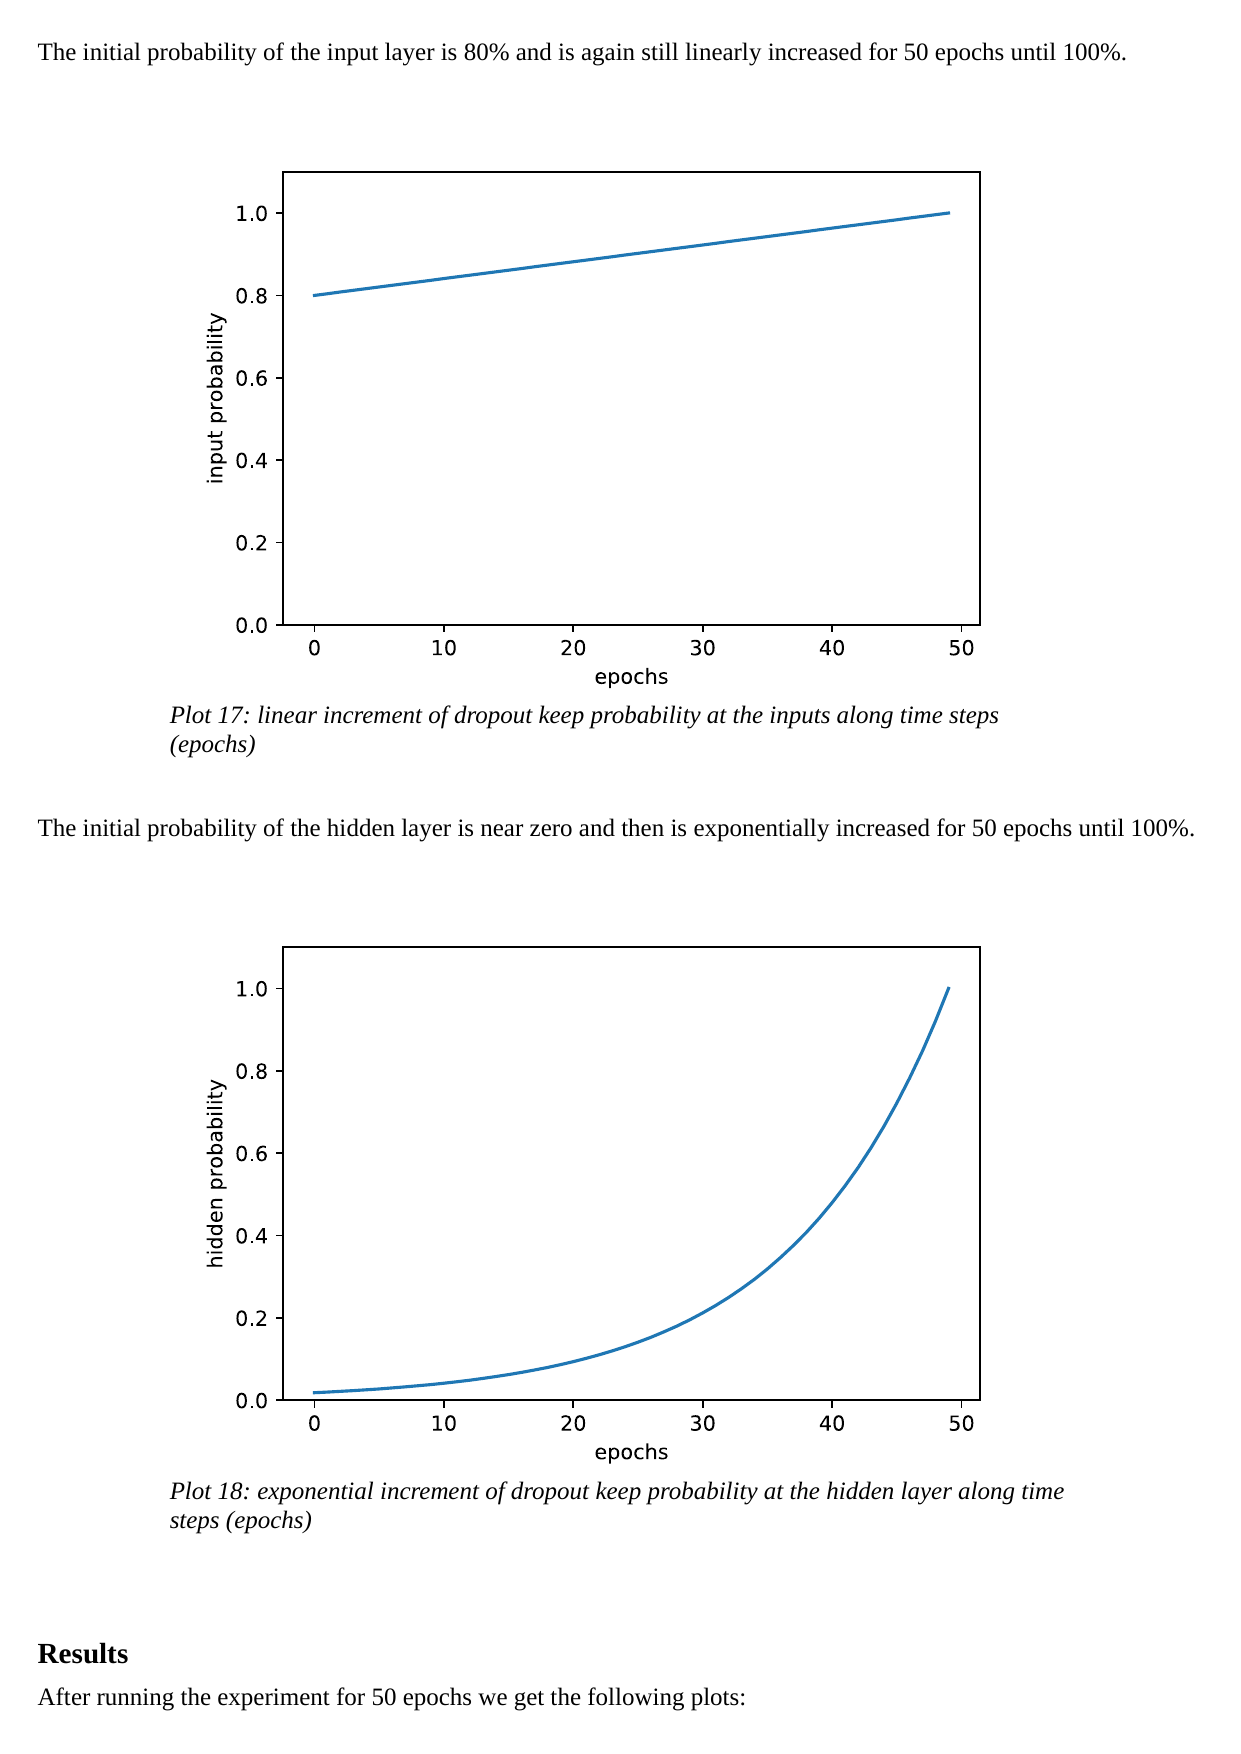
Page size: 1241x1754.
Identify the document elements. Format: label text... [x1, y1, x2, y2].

text The initial probability of the hidden layer is near zero and then is exponentially increased for 50 epochs until 100%. [37, 813, 1203, 842]
subtitle Results [37, 1603, 1203, 1670]
text Plot 18: exponential increment of dropout keep probability at the hidden layer along time steps (epochs) [169, 874, 1071, 1533]
text The initial probability of the input layer is 80% and is again still linearly increased for 50 epochs until 100%. [37, 37, 1203, 66]
text After running the experiment for 50 epochs we get the following plots: [37, 1682, 1203, 1711]
text Plot 17: linear increment of dropout keep probability at the inputs along time steps (epochs) [169, 99, 1071, 758]
